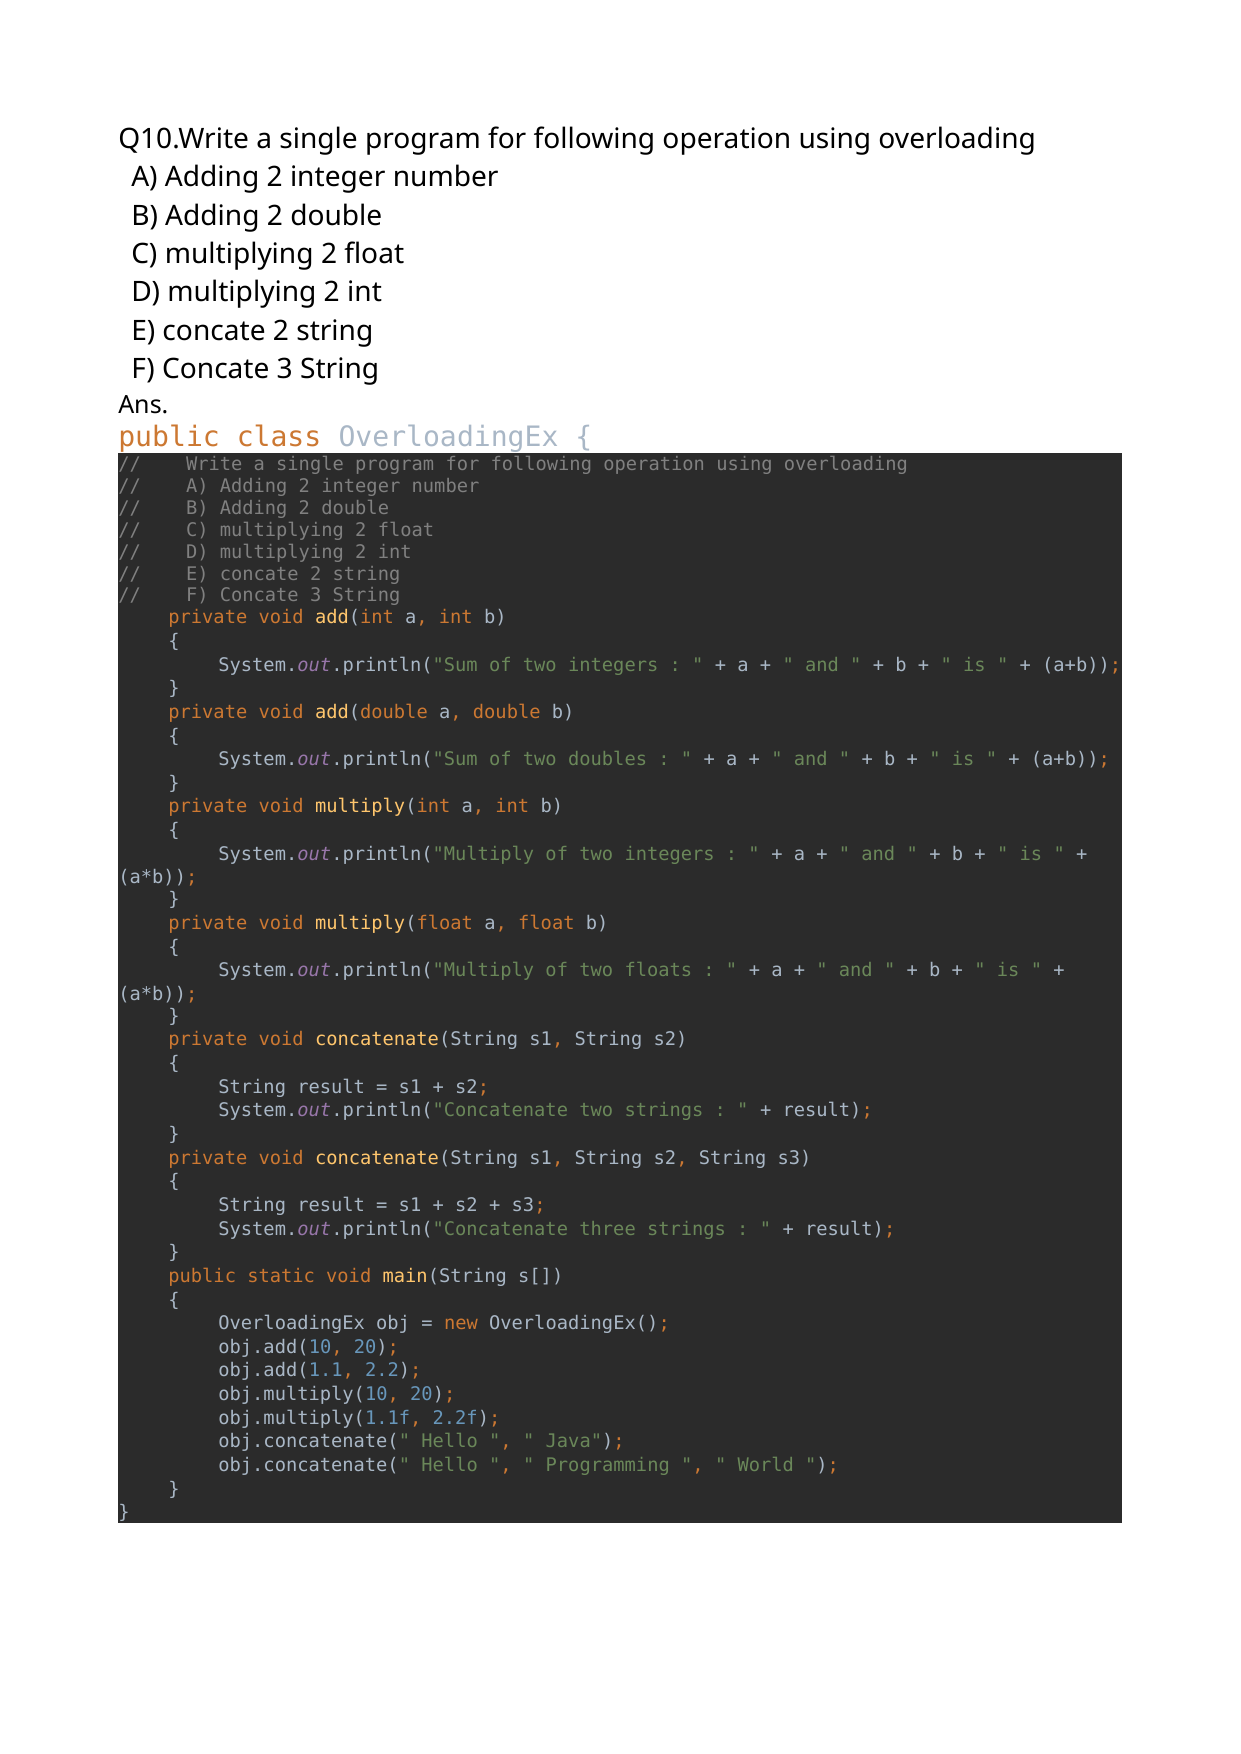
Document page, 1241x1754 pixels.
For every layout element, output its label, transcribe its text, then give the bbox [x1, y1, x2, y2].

text { [118, 1170, 1122, 1194]
text System.out.println("Multiply of two floats : " + a + " and " + b + " is " + (a*b)); [118, 959, 1122, 1005]
text public class OverloadingEx { [118, 421, 1122, 453]
text } [118, 1005, 1122, 1028]
text // F) Concate 3 String [118, 584, 1122, 606]
text { [118, 936, 1122, 959]
text obj.add(1.1, 2.2); [118, 1359, 1122, 1383]
text System.out.println("Concatenate three strings : " + result); [118, 1218, 1122, 1241]
text // C) multiplying 2 float [118, 519, 1122, 541]
text private void multiply(int a, int b) [118, 796, 1122, 819]
text { [118, 724, 1122, 748]
text System.out.println("Sum of two doubles : " + a + " and " + b + " is " + (a+b)); [118, 748, 1122, 772]
text private void concatenate(String s1, String s2, String s3) [118, 1147, 1122, 1170]
text private void add(double a, double b) [118, 701, 1122, 724]
text private void concatenate(String s1, String s2) [118, 1028, 1122, 1052]
text System.out.println("Multiply of two integers : " + a + " and " + b + " is " + (a*b)); [118, 843, 1122, 888]
text } [118, 1241, 1122, 1265]
text private void multiply(float a, float b) [118, 912, 1122, 936]
text } [118, 1501, 1122, 1523]
text { [118, 1052, 1122, 1076]
text obj.concatenate(" Hello ", " Programming ", " World "); [118, 1454, 1122, 1478]
text { [118, 819, 1122, 843]
text System.out.println("Concatenate two strings : " + result); [118, 1099, 1122, 1123]
text } [118, 772, 1122, 796]
text obj.multiply(1.1f, 2.2f); [118, 1407, 1122, 1430]
text { [118, 630, 1122, 654]
text String result = s1 + s2 + s3; [118, 1194, 1122, 1218]
text // B) Adding 2 double [118, 497, 1122, 519]
text } [118, 1478, 1122, 1501]
text } [118, 888, 1122, 912]
text System.out.println("Sum of two integers : " + a + " and " + b + " is " + (a+b)); [118, 654, 1122, 677]
text obj.concatenate(" Hello ", " Java"); [118, 1430, 1122, 1454]
text private void add(int a, int b) [118, 606, 1122, 630]
text { [118, 1288, 1122, 1312]
text obj.add(10, 20); [118, 1336, 1122, 1359]
text } [118, 677, 1122, 701]
text public static void main(String s[]) [118, 1265, 1122, 1288]
text Q10.Write a single program for following operation using overloading A) Adding 2 integer number B) Adding 2 double C) multiplying 2 float D) multiplying 2 int E) concate 2 string F) Concate 3 String Ans. [118, 118, 1122, 421]
text obj.multiply(10, 20); [118, 1383, 1122, 1407]
text // E) concate 2 string [118, 563, 1122, 584]
text String result = s1 + s2; [118, 1076, 1122, 1099]
text // Write a single program for following operation using overloading [118, 453, 1122, 475]
text // D) multiplying 2 int [118, 541, 1122, 563]
text OverloadingEx obj = new OverloadingEx(); [118, 1312, 1122, 1336]
text // A) Adding 2 integer number [118, 475, 1122, 497]
text } [118, 1123, 1122, 1147]
